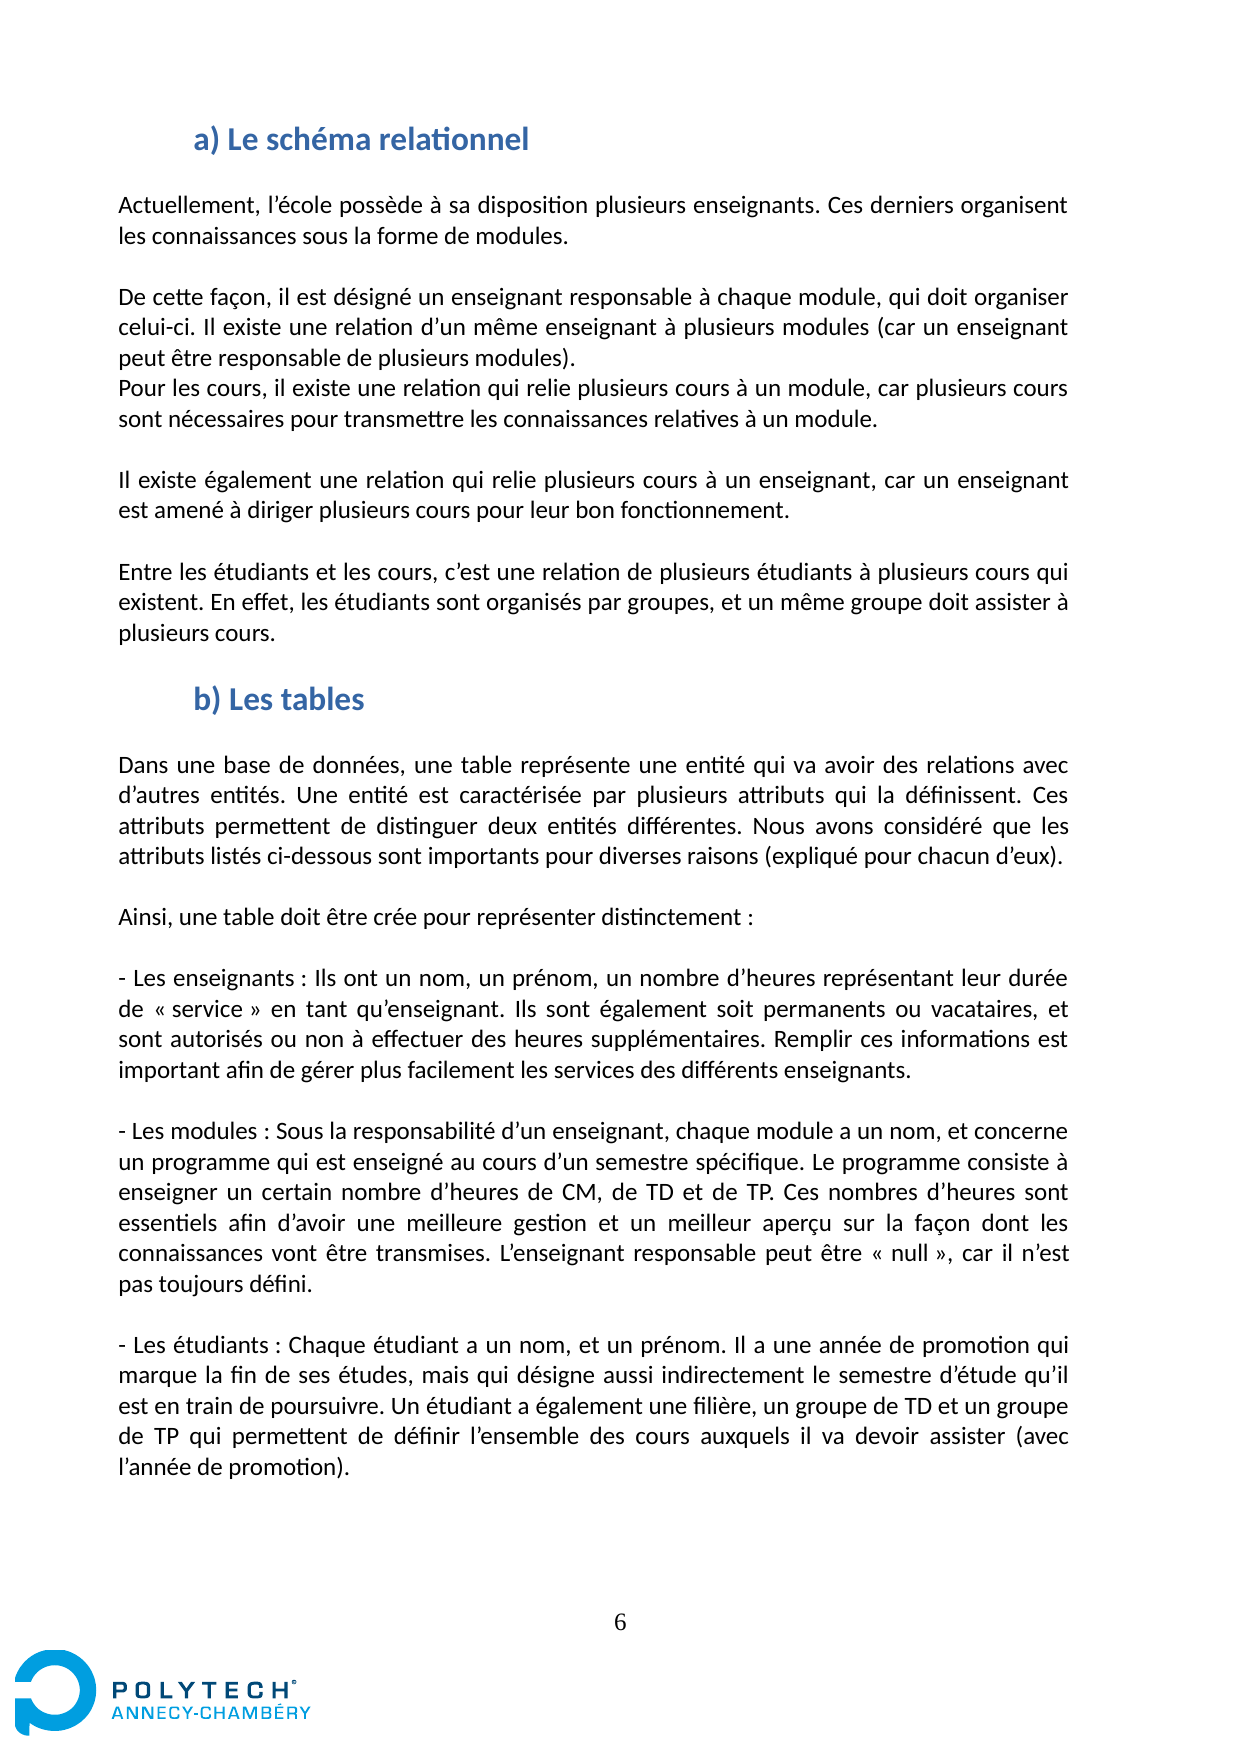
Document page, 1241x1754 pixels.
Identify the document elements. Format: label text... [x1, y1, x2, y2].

text Il existe également une relation qui relie plusieurs cours à un enseignant, car un enseignant est amené à diriger plusieurs cours pour leur bon fonctionnement. [118, 464, 1070, 525]
text - Les modules : Sous la responsabilité d’un enseignant, chaque module a un nom, et concerne un programme qui est enseigné au cours d’un semestre spécifique. Le programme consiste à enseigner un certain nombre d’heures de CM, de TD et de TP. Ces nombres d’heures sont essentiels afin d’avoir une meilleure gestion et un meilleur aperçu sur la façon dont les connaissances vont être transmises. L’enseignant responsable peut être « null », car il n’est pas toujours défini. [118, 1115, 1070, 1298]
text Entre les étudiants et les cours, c’est une relation de plusieurs étudiants à plusieurs cours qui existent. En effet, les étudiants sont organisés par groupes, et un même groupe doit assister à plusieurs cours. [118, 556, 1070, 647]
text Pour les cours, il existe une relation qui relie plusieurs cours à un module, car plusieurs cours sont nécessaires pour transmettre les connaissances relatives à un module. [118, 372, 1070, 433]
text De cette façon, il est désigné un enseignant responsable à chaque module, qui doit organiser celui-ci. Il existe une relation d’un même enseignant à plusieurs modules (car un enseignant peut être responsable de plusieurs modules). [118, 281, 1070, 372]
text Ainsi, une table doit être crée pour représenter distinctement : [118, 902, 1070, 932]
text Actuellement, l’école possède à sa disposition plusieurs enseignants. Ces derniers organisent les connaissances sous la forme de modules. [118, 189, 1070, 250]
text b) Les tables [118, 678, 1070, 718]
text - Les étudiants : Chaque étudiant a un nom, et un prénom. Il a une année de promotion qui marque la fin de ses études, mais qui désigne aussi indirectement le semestre d’étude qu’il est en train de poursuivre. Un étudiant a également une filière, un groupe de TD et un groupe de TP qui permettent de définir l’ensemble des cours auxquels il va devoir assister (avec l’année de promotion). [118, 1329, 1070, 1481]
text Dans une base de données, une table représente une entité qui va avoir des relations avec d’autres entités. Une entité est caractérisée par plusieurs attributs qui la définissent. Ces attributs permettent de distinguer deux entités différentes. Nous avons considéré que les attributs listés ci-dessous sont importants pour diverses raisons (expliqué pour chacun d’eux). [118, 749, 1070, 871]
text a) Le schéma relationnel [118, 118, 1070, 159]
text - Les enseignants : Ils ont un nom, un prénom, un nombre d’heures représentant leur durée de « service » en tant qu’enseignant. Ils sont également soit permanents ou vacataires, et sont autorisés ou non à effectuer des heures supplémentaires. Remplir ces informations est important afin de gérer plus facilement les services des différents enseignants. [118, 963, 1070, 1085]
